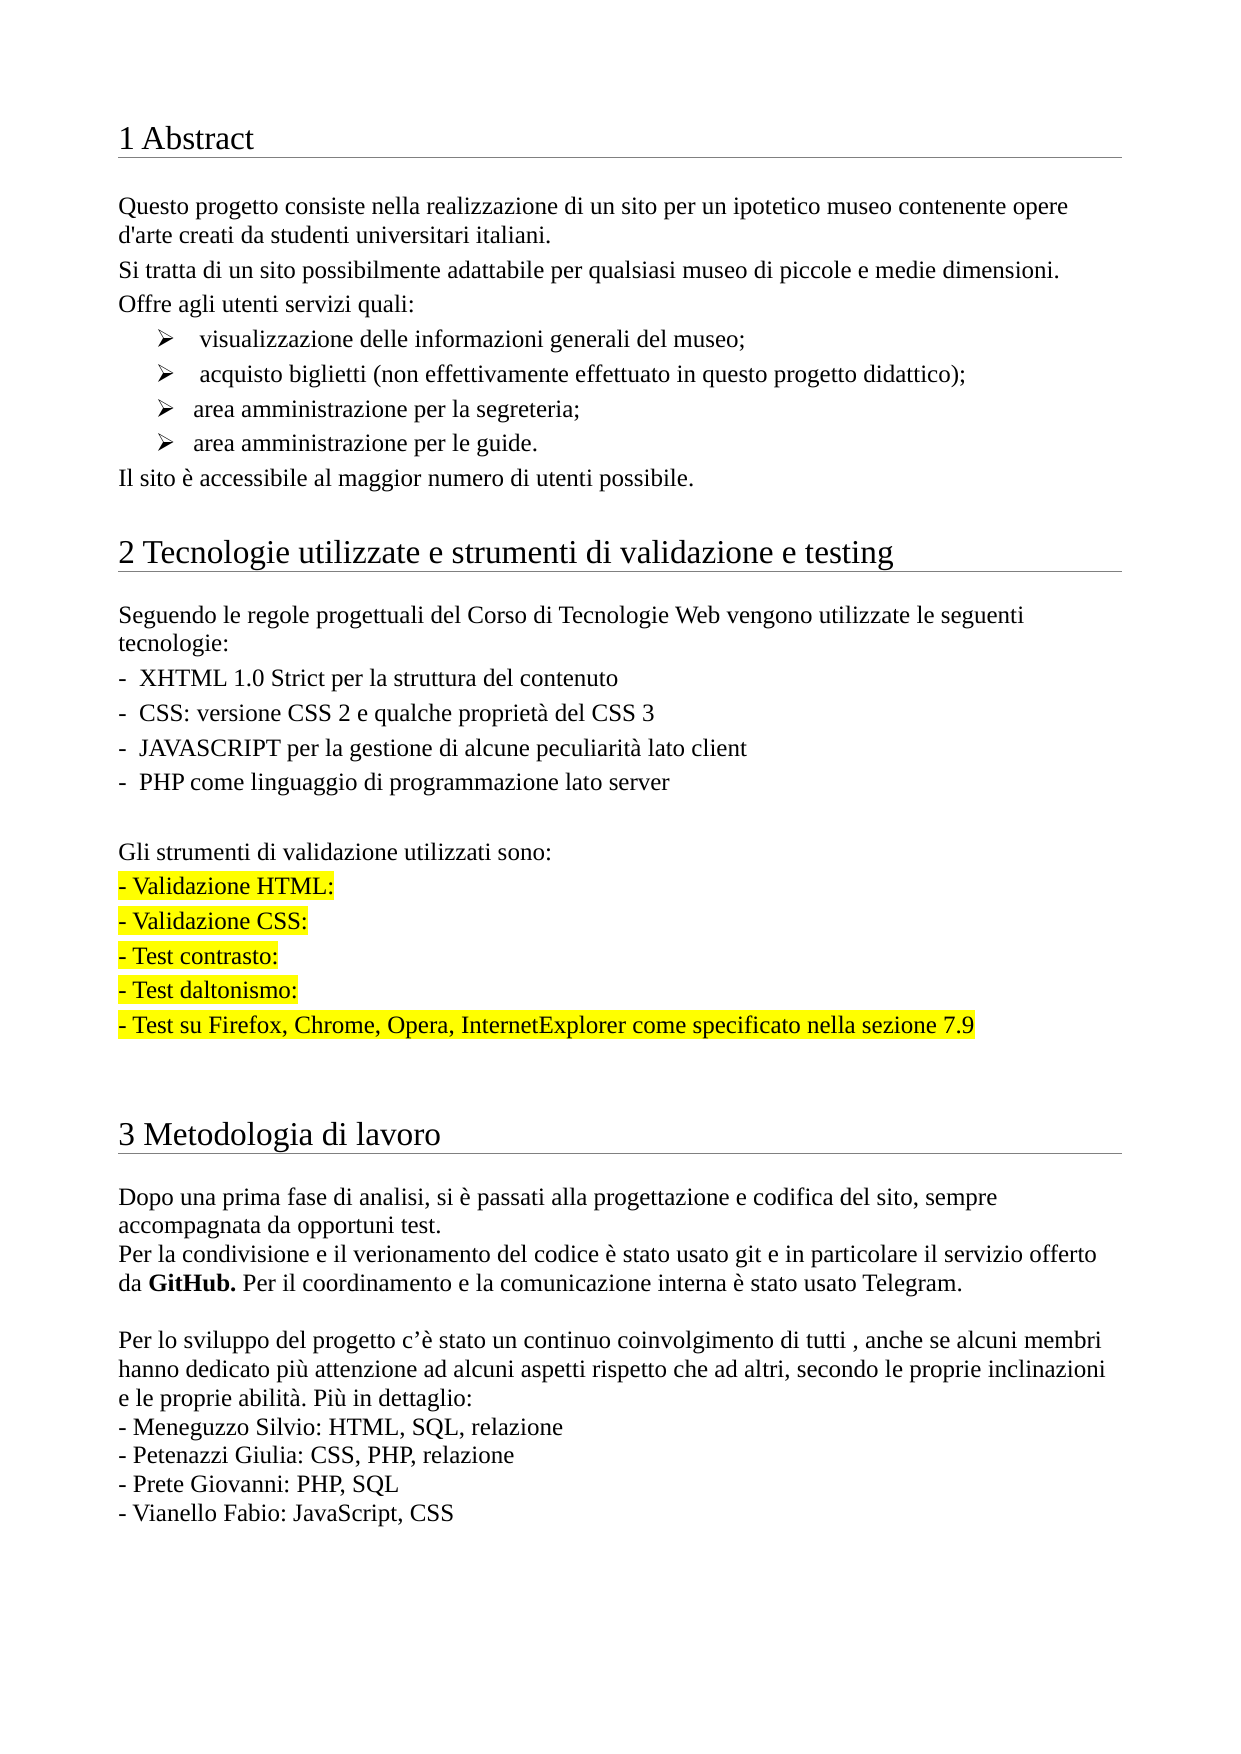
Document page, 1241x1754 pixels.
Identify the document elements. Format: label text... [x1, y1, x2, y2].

text - Test daltonismo: [118, 975, 1122, 1004]
text Per lo sviluppo del progetto c’è stato un continuo coinvolgimento di tutti , anche se alcuni membri hanno dedicato più attenzione ad alcuni aspetti rispetto che ad altri, secondo le proprie inclinazioni e le proprie abilità. Più in dettaglio: [118, 1325, 1122, 1412]
text - PHP come linguaggio di programmazione lato server [118, 767, 1122, 796]
text - Meneguzzo Silvio: HTML, SQL, relazione [118, 1412, 1122, 1440]
text - JAVASCRIPT per la gestione di alcune peculiarità lato client [118, 733, 1122, 761]
text - Test contrasto: [118, 941, 1122, 969]
list acquisto biglietti (non effettivamente effettuato in questo progetto didattico); [156, 359, 1122, 388]
text - Prete Giovanni: PHP, SQL [118, 1469, 1122, 1498]
text Gli strumenti di validazione utilizzati sono: [118, 837, 1122, 865]
text Seguendo le regole progettuali del Corso di Tecnologie Web vengono utilizzate le seguenti tecnologie: [118, 600, 1122, 657]
text - Vianello Fabio: JavaScript, CSS [118, 1498, 1122, 1527]
text - Validazione CSS: [118, 906, 1122, 935]
text - CSS: versione CSS 2 e qualche proprietà del CSS 3 [118, 698, 1122, 727]
text 2 Tecnologie utilizzate e strumenti di validazione e testing [118, 532, 1122, 571]
text Il sito è accessibile al maggior numero di utenti possibile. [118, 463, 1122, 492]
text - Petenazzi Giulia: CSS, PHP, relazione [118, 1440, 1122, 1469]
text - XHTML 1.0 Strict per la struttura del contenuto [118, 663, 1122, 692]
text - Validazione HTML: [118, 871, 1122, 900]
text - Test su Firefox, Chrome, Opera, InternetExplorer come specificato nella sezione 7.9 [118, 1010, 1122, 1039]
text 3 Metodologia di lavoro [118, 1114, 1122, 1153]
list visualizzazione delle informazioni generali del museo; [156, 324, 1122, 353]
text Per la condivisione e il verionamento del codice è stato usato git e in particolare il servizio offerto da GitHub. Per il coordinamento e la comunicazione interna è stato usato Telegram. [118, 1239, 1122, 1297]
text Offre agli utenti servizi quali: [118, 289, 1122, 318]
list area amministrazione per la segreteria; [156, 394, 1122, 422]
text Dopo una prima fase di analisi, si è passati alla progettazione e codifica del sito, sempre accompagnata da opportuni test. [118, 1182, 1122, 1239]
text 1 Abstract [118, 118, 1122, 157]
list area amministrazione per le guide. [156, 428, 1122, 457]
text Si tratta di un sito possibilmente adattabile per qualsiasi museo di piccole e medie dimensioni. [118, 255, 1122, 284]
text Questo progetto consiste nella realizzazione di un sito per un ipotetico museo contenente opere d'arte creati da studenti universitari italiani. [118, 191, 1122, 249]
